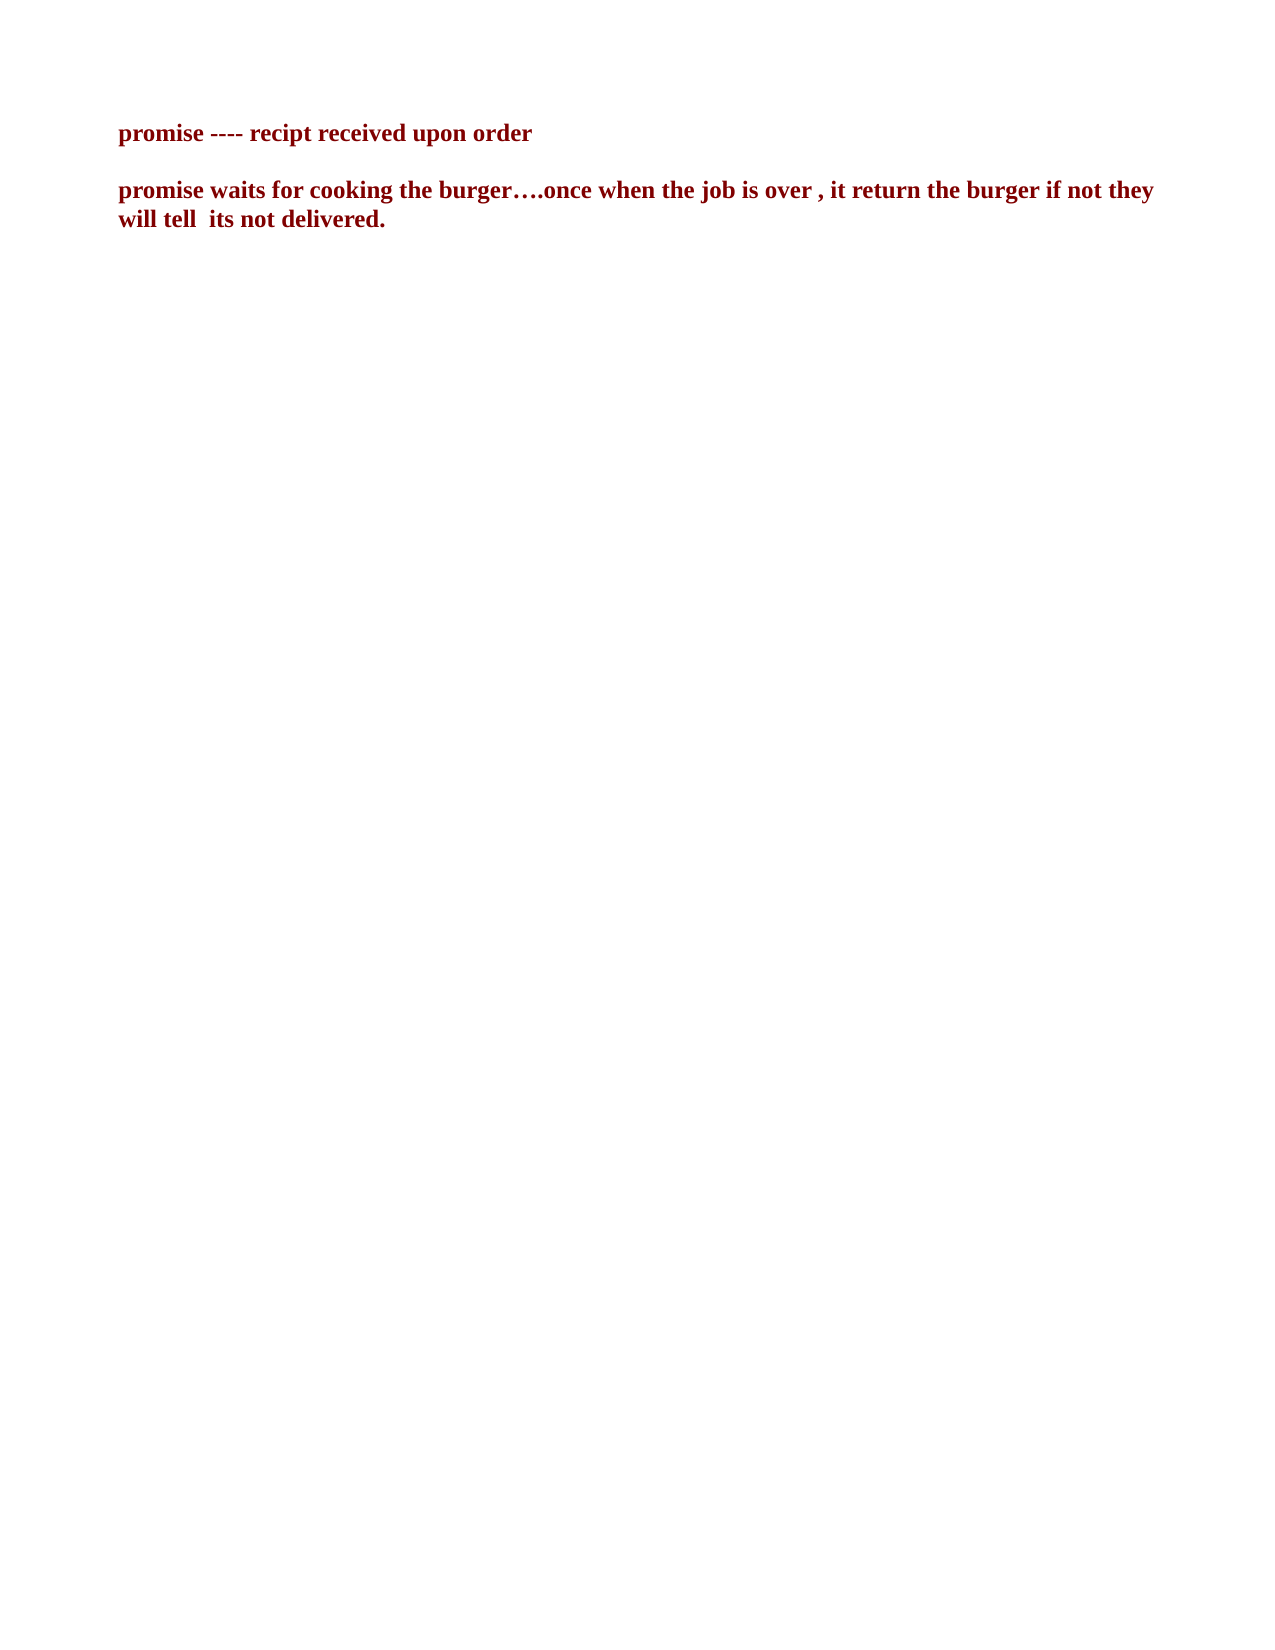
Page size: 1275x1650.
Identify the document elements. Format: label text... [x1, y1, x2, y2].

text promise waits for cooking the burger….once when the job is over , it return the burger if not they will tell its not delivered. [118, 176, 1157, 233]
text promise ---- recipt received upon order [118, 118, 1157, 147]
